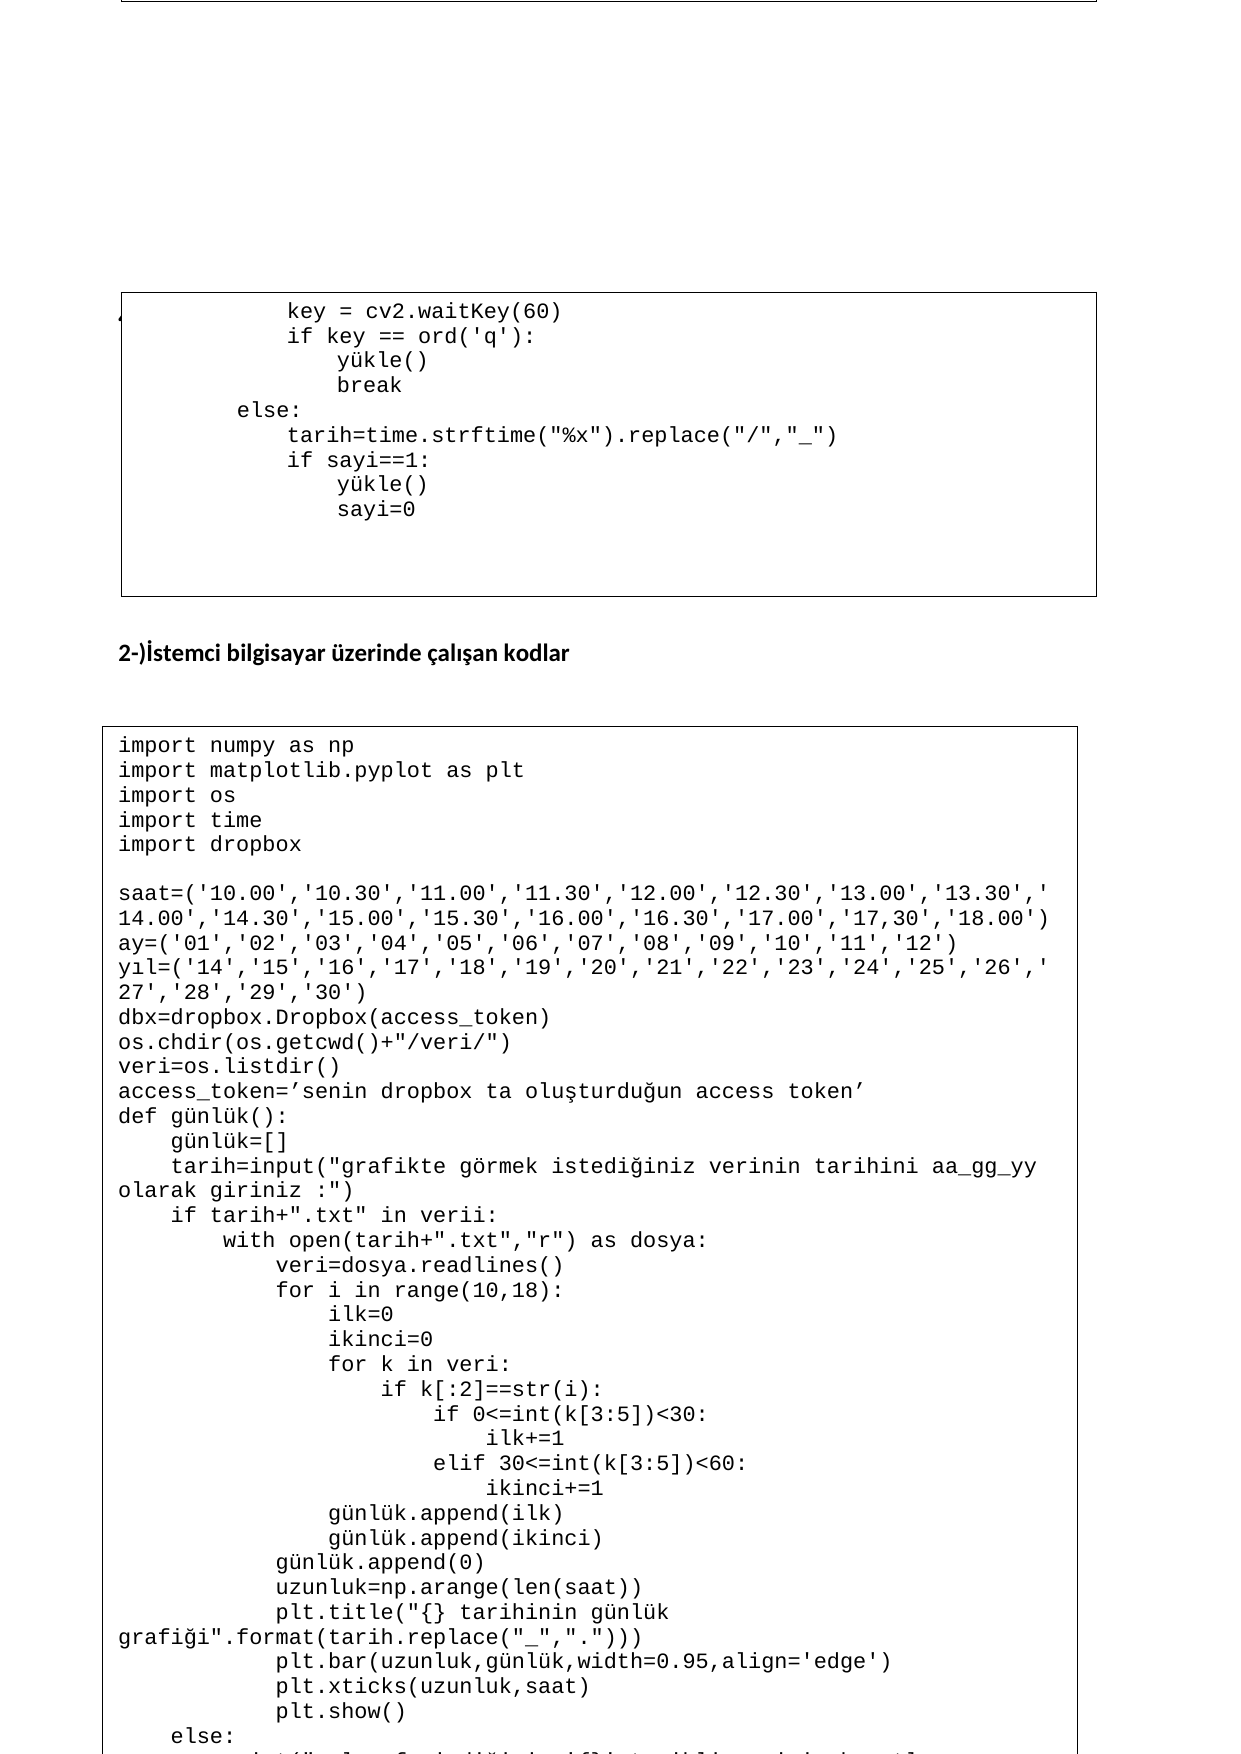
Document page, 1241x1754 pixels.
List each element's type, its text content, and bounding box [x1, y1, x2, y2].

text yıl=('14','15','16','17','18','19','20','21','22','23','24','25','26','27','28','29','30') [118, 956, 1062, 1006]
text sayi=0 [137, 498, 1081, 523]
text elif 30<=int(k[3:5])<60: [118, 1452, 1062, 1477]
text 4 [1097, 301, 1122, 332]
text ilk+=1 [118, 1427, 1062, 1452]
text if sayi==1: [137, 449, 1081, 474]
text veri=os.listdir() [118, 1056, 1062, 1080]
text access_token=’senin dropbox ta oluşturduğun access token’ [118, 1080, 1062, 1105]
text print("malesef girdiğiniz '{}' tarihli verinin kayıtları yok".format(tarih)) [118, 1750, 1062, 1754]
text 2-)İstemci bilgisayar üzerinde çalışan kodlar [118, 637, 1122, 667]
text break [137, 374, 1081, 399]
text yükle() [137, 474, 1081, 498]
text import time [118, 809, 1062, 834]
text os.chdir(os.getcwd()+"/veri/") [118, 1031, 1062, 1056]
text if 0<=int(k[3:5])<30: [118, 1403, 1062, 1427]
text if tarih+".txt" in verii: [118, 1204, 1062, 1229]
text if key == ord('q'): [137, 325, 1081, 350]
text ikinci+=1 [118, 1477, 1062, 1502]
text uzunluk=np.arange(len(saat)) [118, 1576, 1062, 1601]
text if k[:2]==str(i): [118, 1378, 1062, 1403]
text for k in veri: [118, 1353, 1062, 1378]
text saat=('10.00','10.30','11.00','11.30','12.00','12.30','13.00','13.30','14.00','14.30','15.00','15.30','16.00','16.30','17.00','17,30','18.00') [118, 882, 1062, 932]
text günlük=[] [118, 1130, 1062, 1155]
text plt.xticks(uzunluk,saat) [118, 1675, 1062, 1700]
text else: [137, 399, 1081, 424]
text yükle() [137, 350, 1081, 374]
text günlük.append(ilk) [118, 1502, 1062, 1527]
text ikinci=0 [118, 1328, 1062, 1353]
text import matplotlib.pyplot as plt [118, 759, 1062, 784]
text import dropbox [118, 834, 1062, 858]
text günlük.append(0) [118, 1551, 1062, 1576]
text günlük.append(ikinci) [118, 1527, 1062, 1551]
text import numpy as np [118, 734, 1062, 759]
text else: [118, 1725, 1062, 1750]
text ilk=0 [118, 1303, 1062, 1328]
text def günlük(): [118, 1105, 1062, 1130]
text plt.show() [118, 1700, 1062, 1725]
text plt.title("{} tarihinin günlük grafiği".format(tarih.replace("_","."))) [118, 1601, 1062, 1651]
text veri=dosya.readlines() [118, 1254, 1062, 1279]
text import os [118, 784, 1062, 809]
text with open(tarih+".txt","r") as dosya: [118, 1229, 1062, 1254]
text key = cv2.waitKey(60) [137, 300, 1081, 325]
text tarih=input("grafikte görmek istediğiniz verinin tarihini aa_gg_yy olarak giriniz :") [118, 1155, 1062, 1204]
text plt.bar(uzunluk,günlük,width=0.95,align='edge') [118, 1651, 1062, 1675]
text dbx=dropbox.Dropbox(access_token) [118, 1006, 1062, 1031]
text ay=('01','02','03','04','05','06','07','08','09','10','11','12') [118, 932, 1062, 956]
text tarih=time.strftime("%x").replace("/","_") [137, 424, 1081, 449]
text for i in range(10,18): [118, 1279, 1062, 1303]
